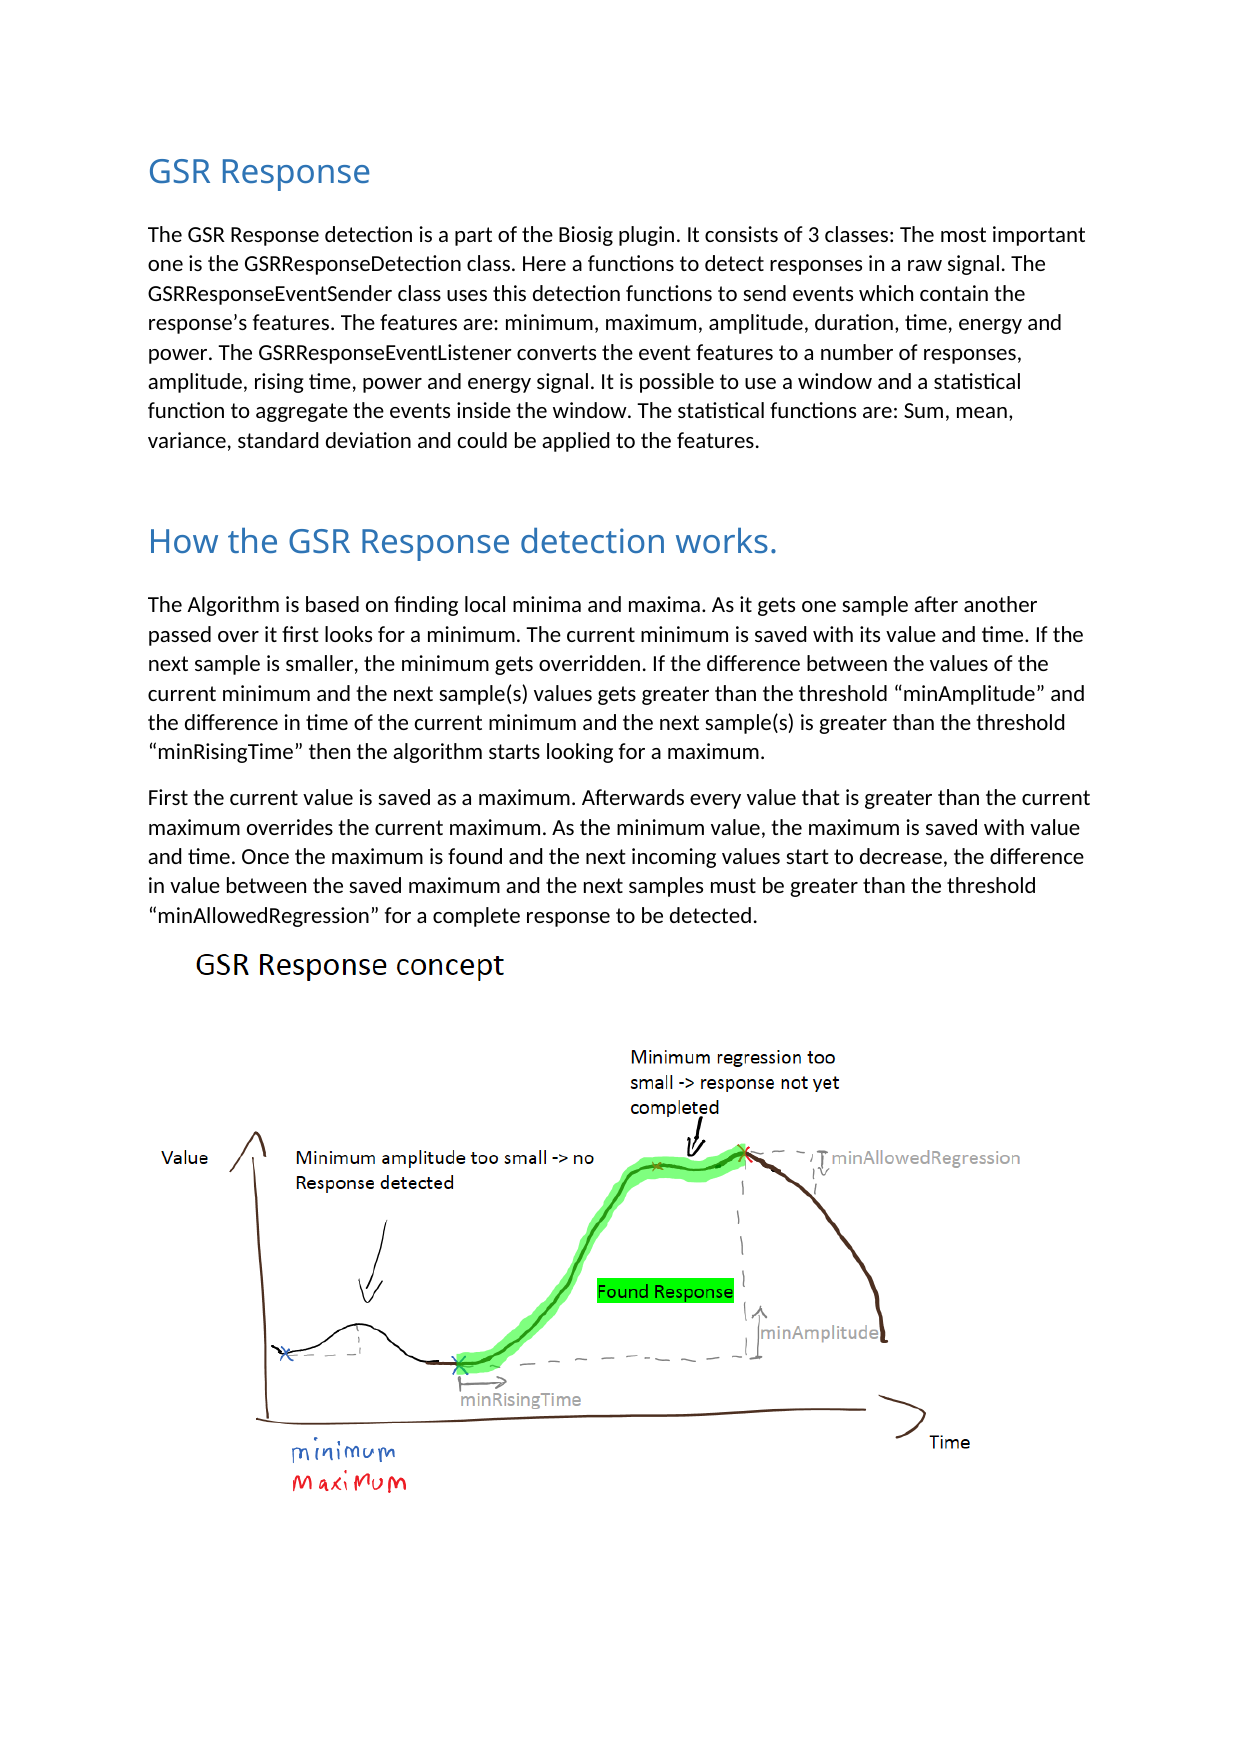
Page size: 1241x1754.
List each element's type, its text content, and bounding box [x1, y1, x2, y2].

text The GSR Response detection is a part of the Biosig plugin. It consists of 3 classes: The most important one is the GSRResponseDetection class. Here a functions to detect responses in a raw signal. The GSRResponseEventSender class uses this detection functions to send events which contain the response’s features. The features are: minimum, maximum, amplitude, duration, time, energy and power. The GSRResponseEventListener converts the event features to a number of responses, amplitude, rising time, power and energy signal. It is possible to use a window and a statistical function to aggregate the events inside the window. The statistical functions are: Sum, mean, variance, standard deviation and could be applied to the features. [148, 220, 1093, 454]
text The Algorithm is based on finding local minima and maxima. As it gets one sample after another passed over it first looks for a minimum. The current minimum is saved with its value and time. If the next sample is smaller, the minimum gets overridden. If the difference between the values of the current minimum and the next sample(s) values gets greater than the threshold “minAmplitude” and the difference in time of the current minimum and the next sample(s) is greater than the threshold “minRisingTime” then the algorithm starts looking for a maximum. [148, 591, 1093, 765]
text First the current value is saved as a maximum. Afterwards every value that is greater than the current maximum overrides the current maximum. As the minimum value, the maximum is saved with value and time. Once the maximum is found and the next incoming values start to decrease, the difference in value between the saved maximum and the next samples must be greater than the threshold “minAllowedRegression” for a complete response to be detected. [148, 783, 1093, 1502]
subtitle How the GSR Response detection works. [148, 518, 1093, 563]
subtitle GSR Response [148, 148, 1093, 193]
